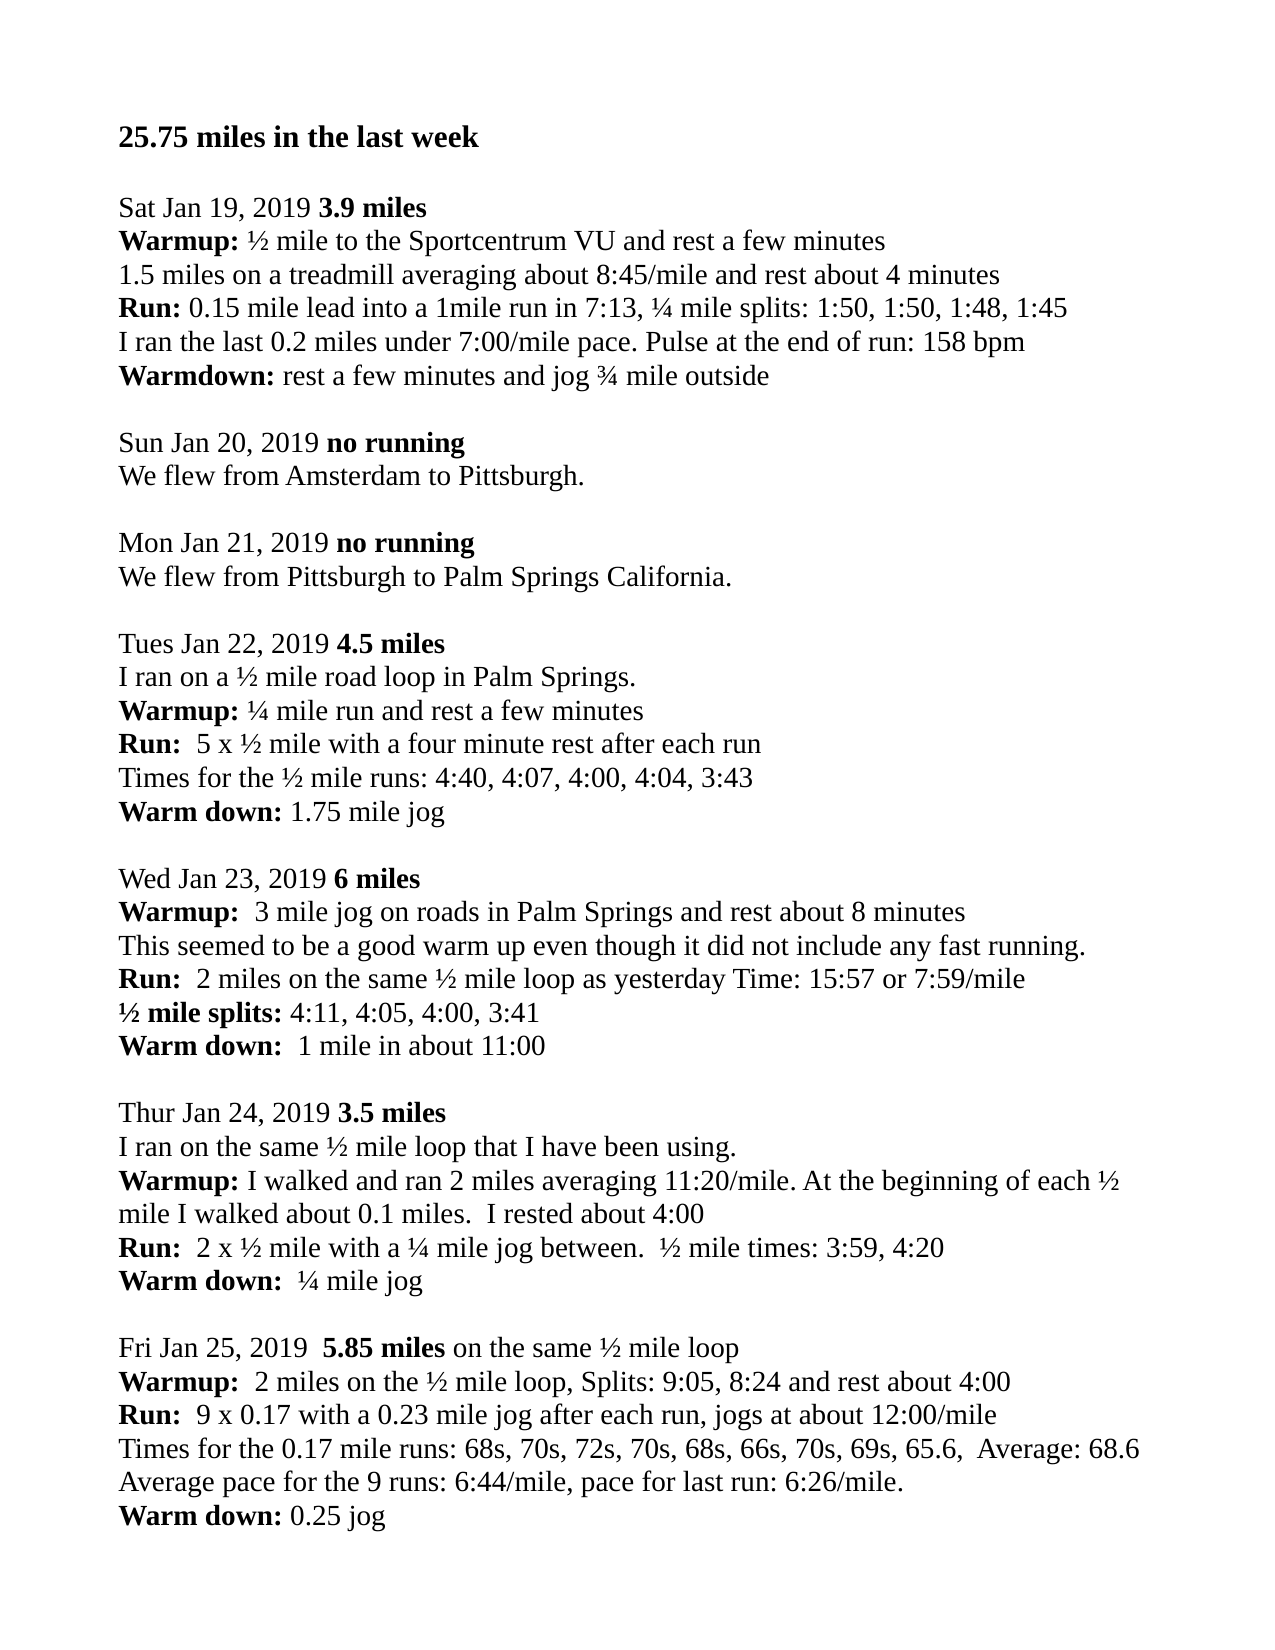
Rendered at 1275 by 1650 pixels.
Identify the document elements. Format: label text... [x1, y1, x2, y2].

list Warmdown: rest a few minutes and jog ¾ mile outside [118, 358, 1161, 391]
list Run: 0.15 mile lead into a 1mile run in 7:13, ¼ mile splits: 1:50, 1:50, 1:48, 1:45 [118, 291, 1161, 324]
text Warmup: 3 mile jog on roads in Palm Springs and rest about 8 minutes [118, 894, 1161, 928]
text Fri Jan 25, 2019 5.85 miles on the same ½ mile loop [118, 1330, 1161, 1364]
text Warm down: ¼ mile jog [118, 1263, 1161, 1297]
text We flew from Amsterdam to Pittsburgh. [118, 458, 1161, 492]
text Warmup: I walked and ran 2 miles averaging 11:20/mile. At the beginning of each ½ mile I walked about 0.1 miles. I rested about 4:00 [118, 1163, 1161, 1230]
text We flew from Pittsburgh to Palm Springs California. [118, 559, 1161, 592]
text Wed Jan 23, 2019 6 miles [118, 861, 1161, 894]
text Run: 2 x ½ mile with a ¼ mile jog between. ½ mile times: 3:59, 4:20 [118, 1230, 1161, 1263]
text Thur Jan 24, 2019 3.5 miles [118, 1096, 1161, 1129]
list I ran the last 0.2 miles under 7:00/mile pace. Pulse at the end of run: 158 bpm [118, 324, 1161, 358]
text Warm down: 1 mile in about 11:00 [118, 1028, 1161, 1062]
text ½ mile splits: 4:11, 4:05, 4:00, 3:41 [118, 995, 1161, 1028]
text I ran on a ½ mile road loop in Palm Springs. [118, 659, 1161, 693]
text This seemed to be a good warm up even though it did not include any fast running. [118, 928, 1161, 961]
text Run: 9 x 0.17 with a 0.23 mile jog after each run, jogs at about 12:00/mile [118, 1397, 1161, 1431]
text Run: 5 x ½ mile with a four minute rest after each run [118, 727, 1161, 760]
text Times for the ½ mile runs: 4:40, 4:07, 4:00, 4:04, 3:43 [118, 760, 1161, 794]
text 25.75 miles in the last week [118, 118, 1161, 154]
text Run: 2 miles on the same ½ mile loop as yesterday Time: 15:57 or 7:59/mile [118, 961, 1161, 995]
text Tues Jan 22, 2019 4.5 miles [118, 626, 1161, 659]
list 1.5 miles on a treadmill averaging about 8:45/mile and rest about 4 minutes [118, 257, 1161, 291]
text Warmup: ¼ mile run and rest a few minutes [118, 693, 1161, 727]
text Warm down: 1.75 mile jog [118, 794, 1161, 827]
text Sun Jan 20, 2019 no running [118, 425, 1161, 458]
text Average pace for the 9 runs: 6:44/mile, pace for last run: 6:26/mile. [118, 1464, 1161, 1498]
text I ran on the same ½ mile loop that I have been using. [118, 1129, 1161, 1163]
text Mon Jan 21, 2019 no running [118, 525, 1161, 559]
text Warmup: 2 miles on the ½ mile loop, Splits: 9:05, 8:24 and rest about 4:00 [118, 1364, 1161, 1397]
text Warm down: 0.25 jog [118, 1498, 1161, 1532]
text Times for the 0.17 mile runs: 68s, 70s, 72s, 70s, 68s, 66s, 70s, 69s, 65.6, Average: 68.6 [118, 1431, 1161, 1464]
text Sat Jan 19, 2019 3.9 miles [118, 190, 1161, 223]
text Warmup: ½ mile to the Sportcentrum VU and rest a few minutes [118, 223, 1161, 257]
